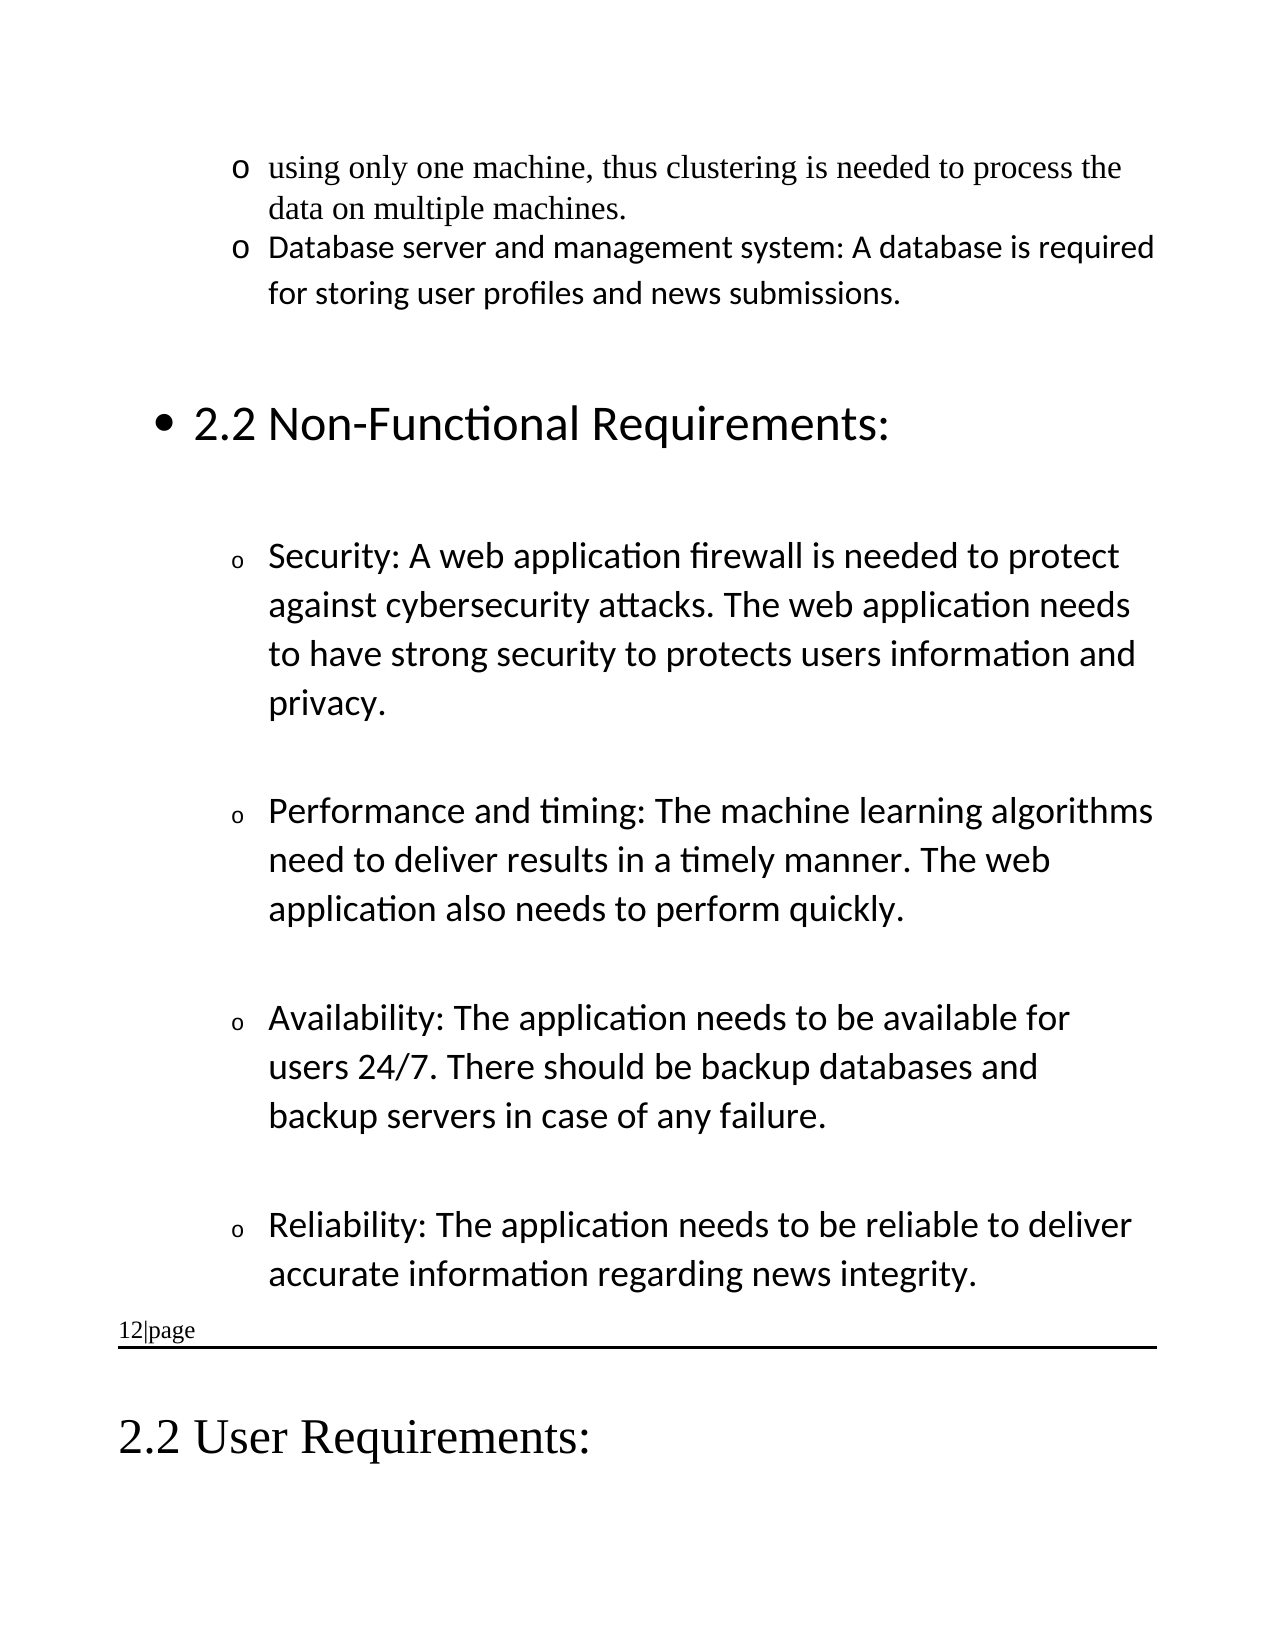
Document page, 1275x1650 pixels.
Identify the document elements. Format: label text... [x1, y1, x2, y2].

list Availability: The application needs to be available for users 24/7. There should be backup databases and backup servers in case of any failure. [231, 994, 1157, 1138]
list using only one machine, thus clustering is needed to process the data on multiple machines. [231, 147, 1157, 226]
text 12|page [118, 1315, 1157, 1346]
list Performance and timing: The machine learning algorithms need to deliver results in a timely manner. The web application also needs to perform quickly. [231, 787, 1157, 931]
list Reliability: The application needs to be reliable to deliver accurate information regarding news integrity. [231, 1201, 1157, 1295]
list Security: A web application firewall is needed to protect against cybersecurity attacks. The web application needs to have strong security to protects users information and privacy. [231, 532, 1157, 724]
list Database server and management system: A database is required for storing user profiles and news submissions. [231, 226, 1157, 312]
text 2.2 User Requirements: [118, 1407, 1157, 1464]
list 2.2 Non-Functional Requirements: [156, 392, 1157, 453]
